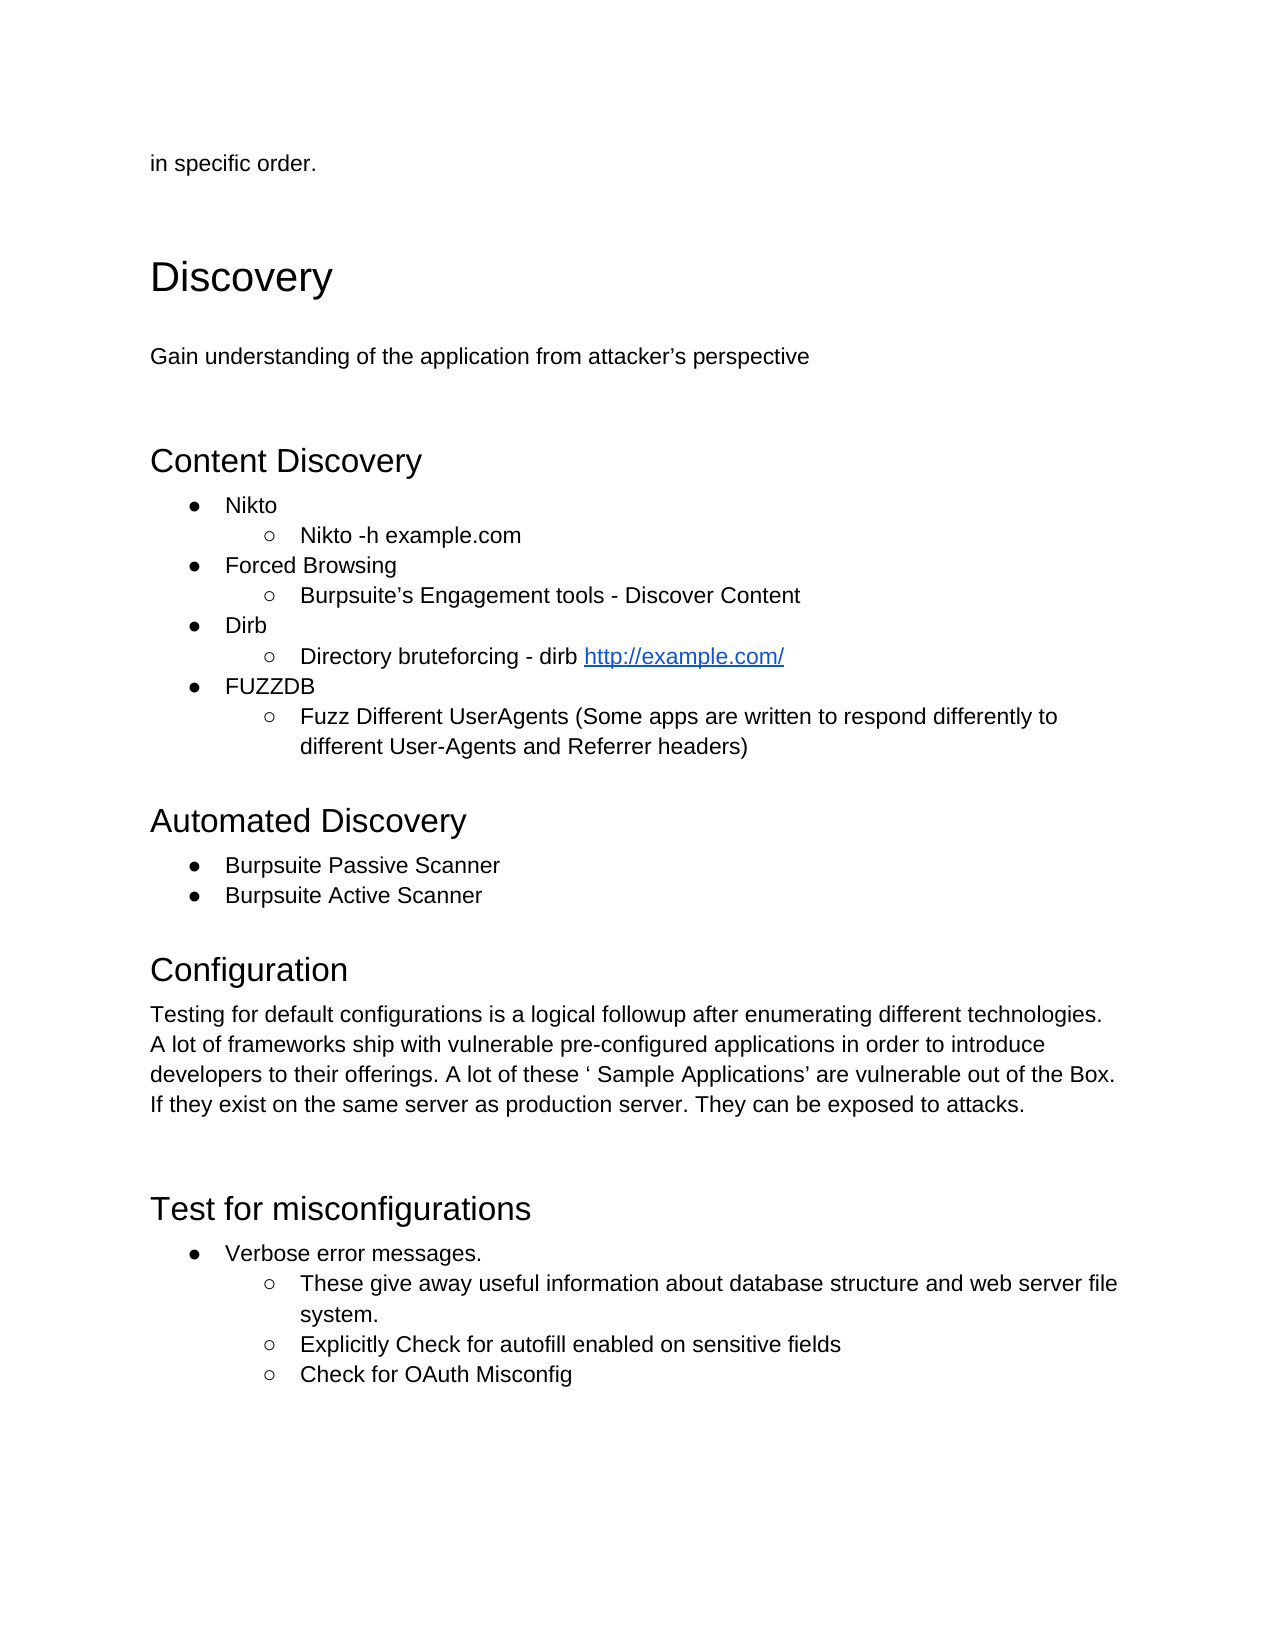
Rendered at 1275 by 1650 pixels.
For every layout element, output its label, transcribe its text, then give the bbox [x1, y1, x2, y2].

list Explicitly Check for autofill enabled on sensitive fields [262, 1331, 1125, 1357]
text A lot of frameworks ship with vulnerable pre-configured applications in order to introduce developers to their offerings. A lot of these ‘ Sample Applications’ are vulnerable out of the Box. If they exist on the same server as production server. They can be exposed to attacks. [150, 1031, 1125, 1118]
list Burpsuite Passive Scanner [187, 852, 1125, 878]
list Burpsuite Active Scanner [187, 882, 1125, 908]
subtitle Content Discovery [150, 441, 1125, 479]
list Burpsuite’s Engagement tools - Discover Content [262, 582, 1125, 608]
list Directory bruteforcing - dirb http://example.com/ [262, 643, 1125, 669]
text Gain understanding of the application from attacker’s perspective [150, 343, 1125, 369]
list Check for OAuth Misconfig [262, 1361, 1125, 1387]
text in specific order. [150, 150, 1125, 176]
list Dirb [187, 612, 1125, 639]
subtitle Automated Discovery [150, 801, 1125, 839]
list Nikto -h example.com [262, 522, 1125, 548]
list These give away useful information about database structure and web server file system. [262, 1270, 1125, 1327]
subtitle Discovery [150, 252, 1125, 300]
list Fuzz Different UserAgents (Some apps are written to respond differently to different User-Agents and Referrer headers) [262, 703, 1125, 759]
text Testing for default configurations is a logical followup after enumerating different technologies. [150, 1001, 1125, 1027]
list FUZZDB [187, 673, 1125, 699]
list Nikto [187, 492, 1125, 518]
list Verbose error messages. [187, 1240, 1125, 1267]
subtitle Configuration [150, 950, 1125, 988]
subtitle Test for misconfigurations [150, 1189, 1125, 1228]
list Forced Browsing [187, 552, 1125, 578]
